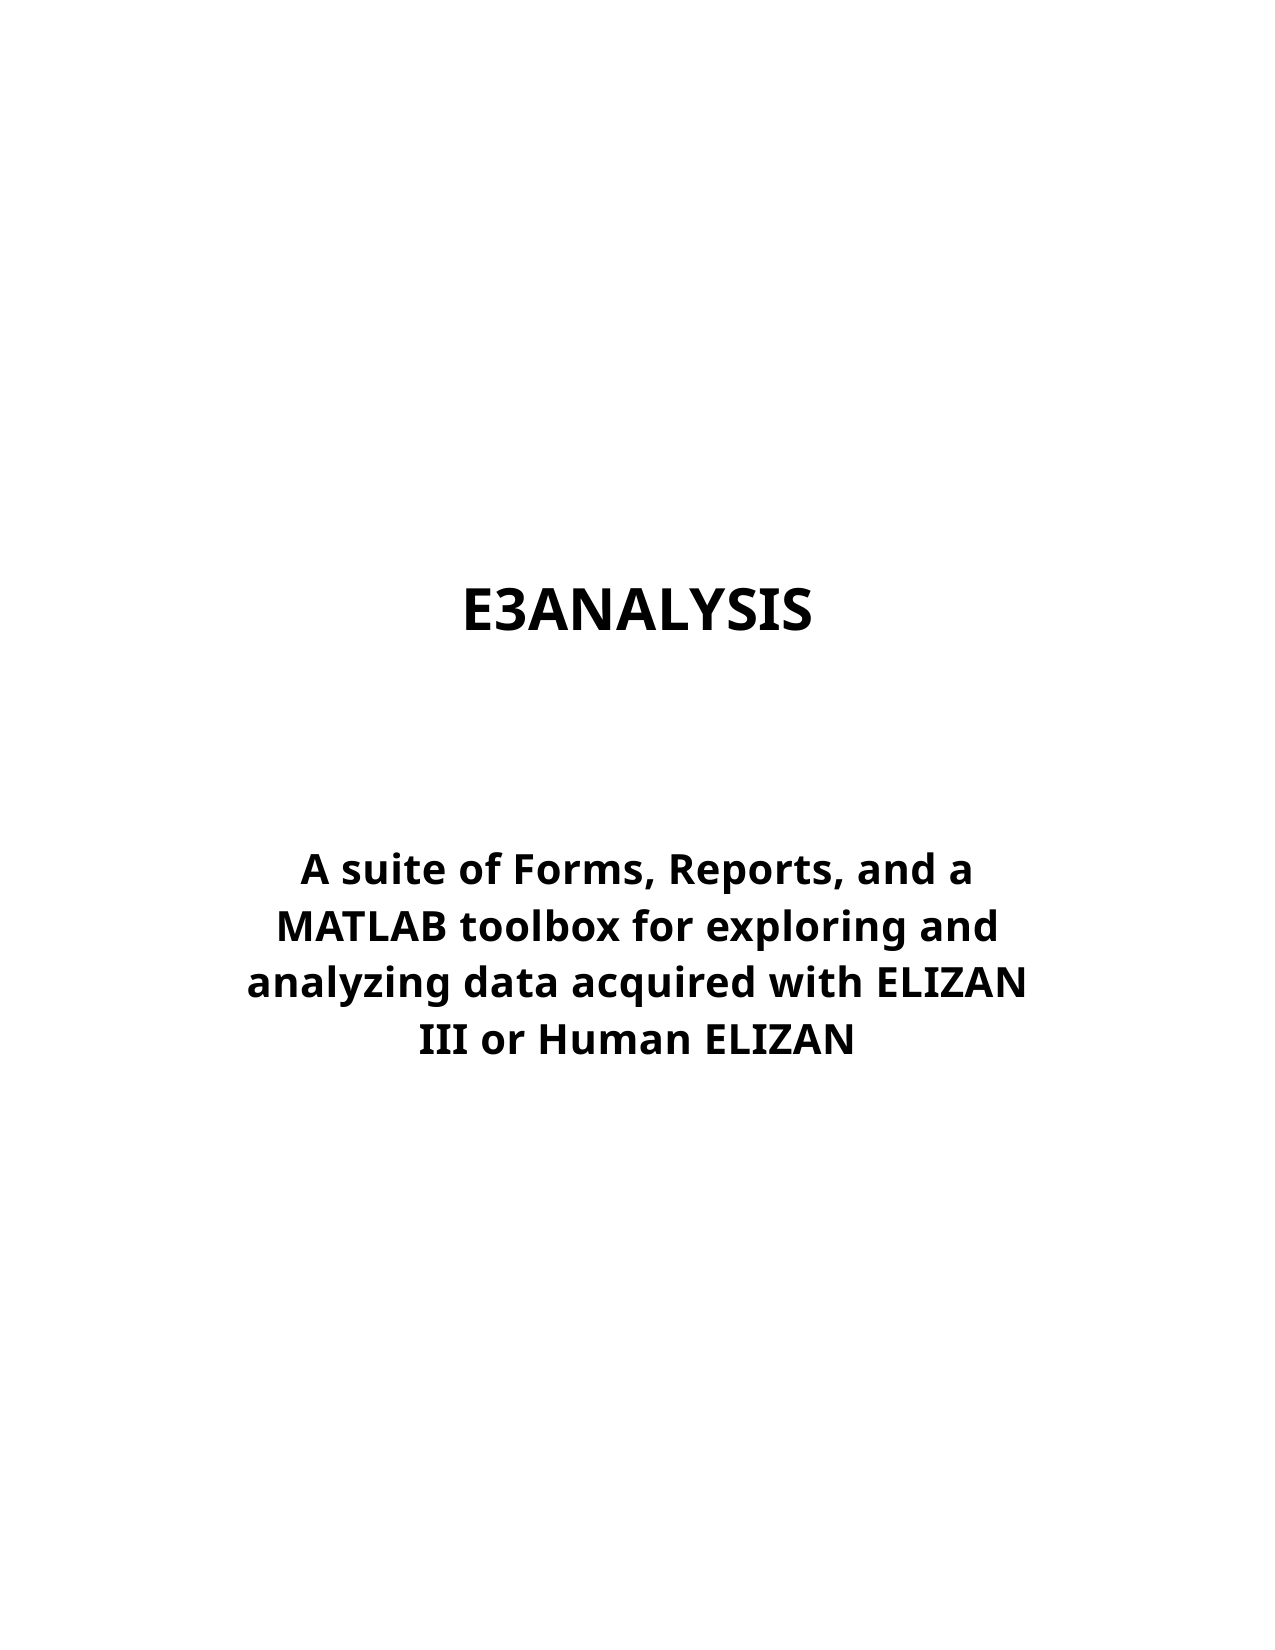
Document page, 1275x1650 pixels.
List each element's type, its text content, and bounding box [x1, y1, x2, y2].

table_cell A suite of Forms, Reports, and a MATLAB toolbox for exploring and analyzing data acquired with ELIZAN III or Human ELIZAN [224, 735, 1051, 1172]
table_header E3ANALYSIS [224, 456, 1051, 735]
